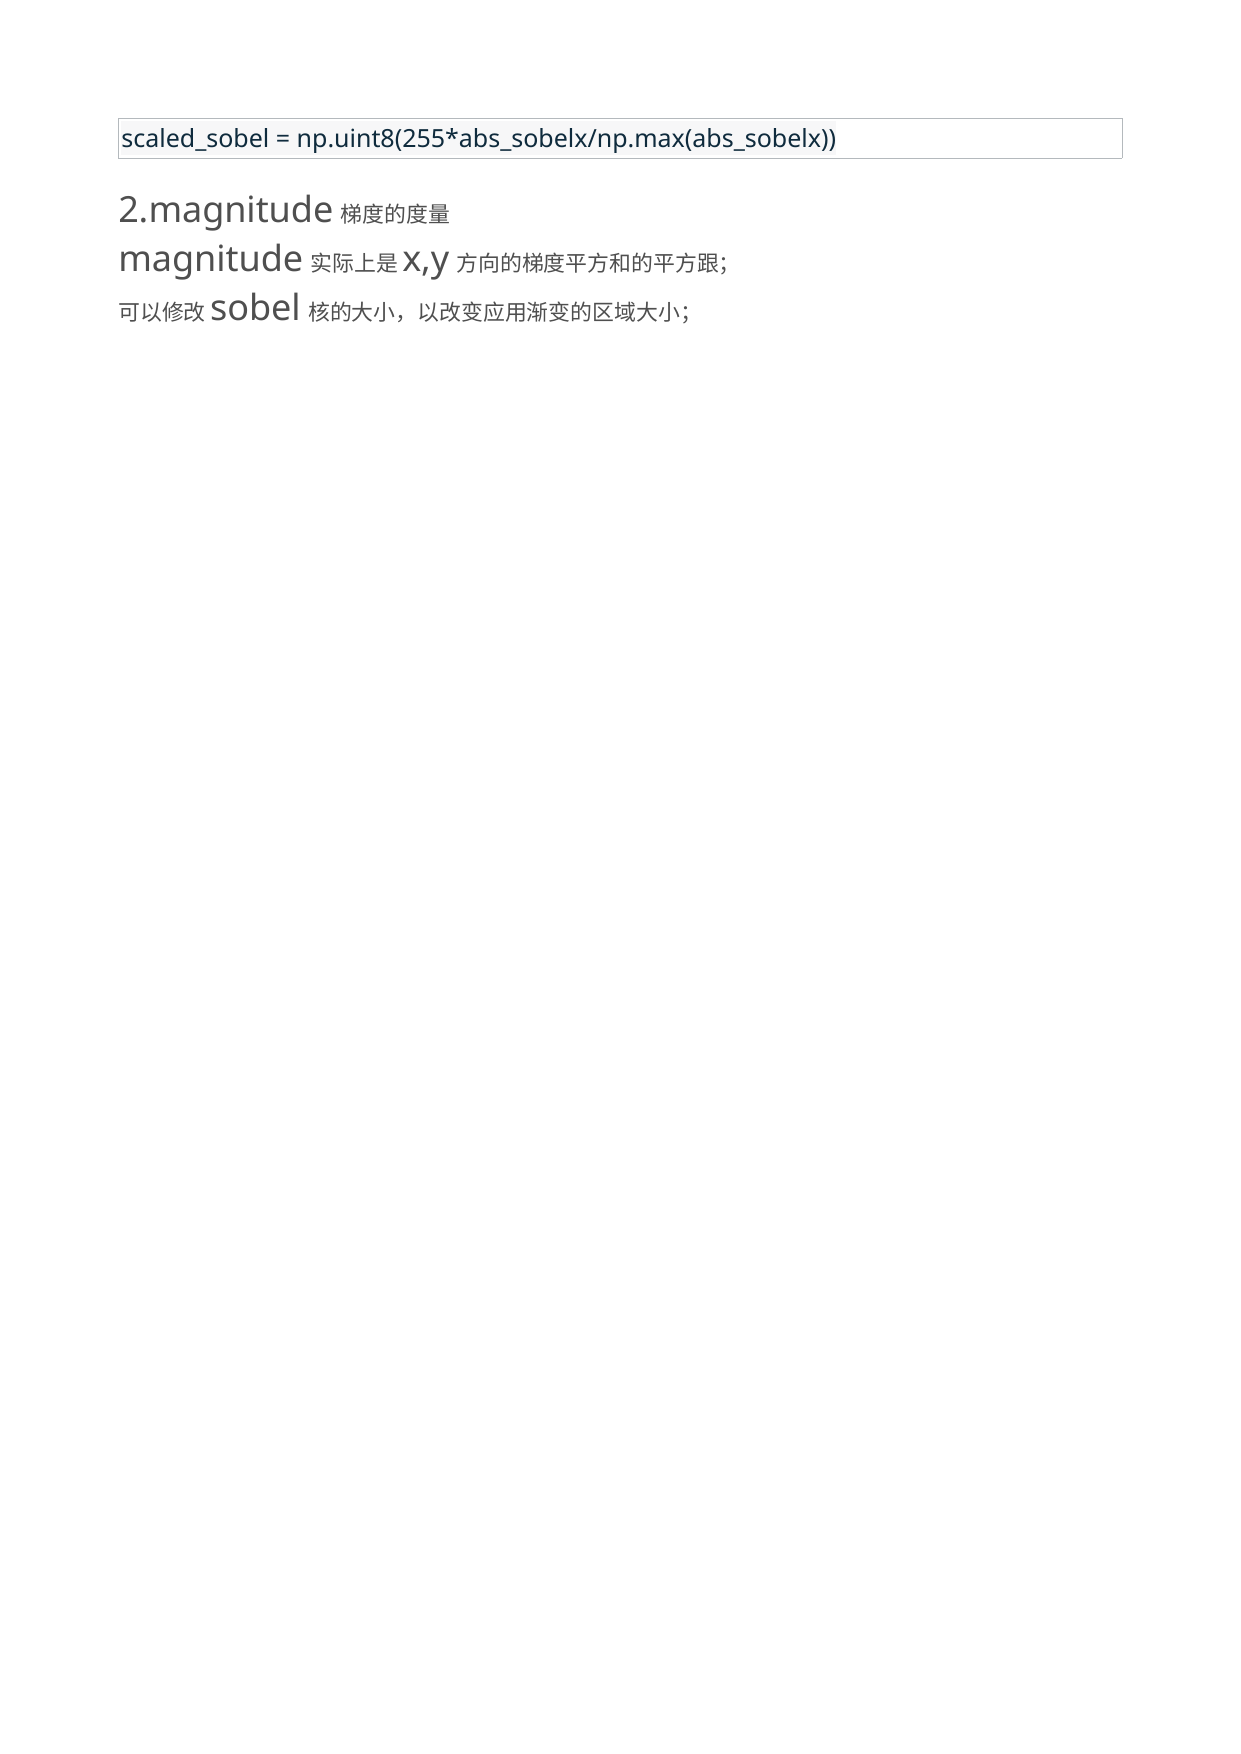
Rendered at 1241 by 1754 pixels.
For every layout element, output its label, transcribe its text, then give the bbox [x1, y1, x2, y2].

text 可以修改sobel核的大小，以改变应用渐变的区域大小； [118, 282, 1122, 331]
text scaled_sobel = np.uint8(255*abs_sobelx/np.max(abs_sobelx)) [119, 119, 1122, 158]
text 2.magnitude梯度的度量 [118, 184, 1122, 233]
text magnitude实际上是x,y方向的梯度平方和的平方跟； [118, 233, 1122, 282]
